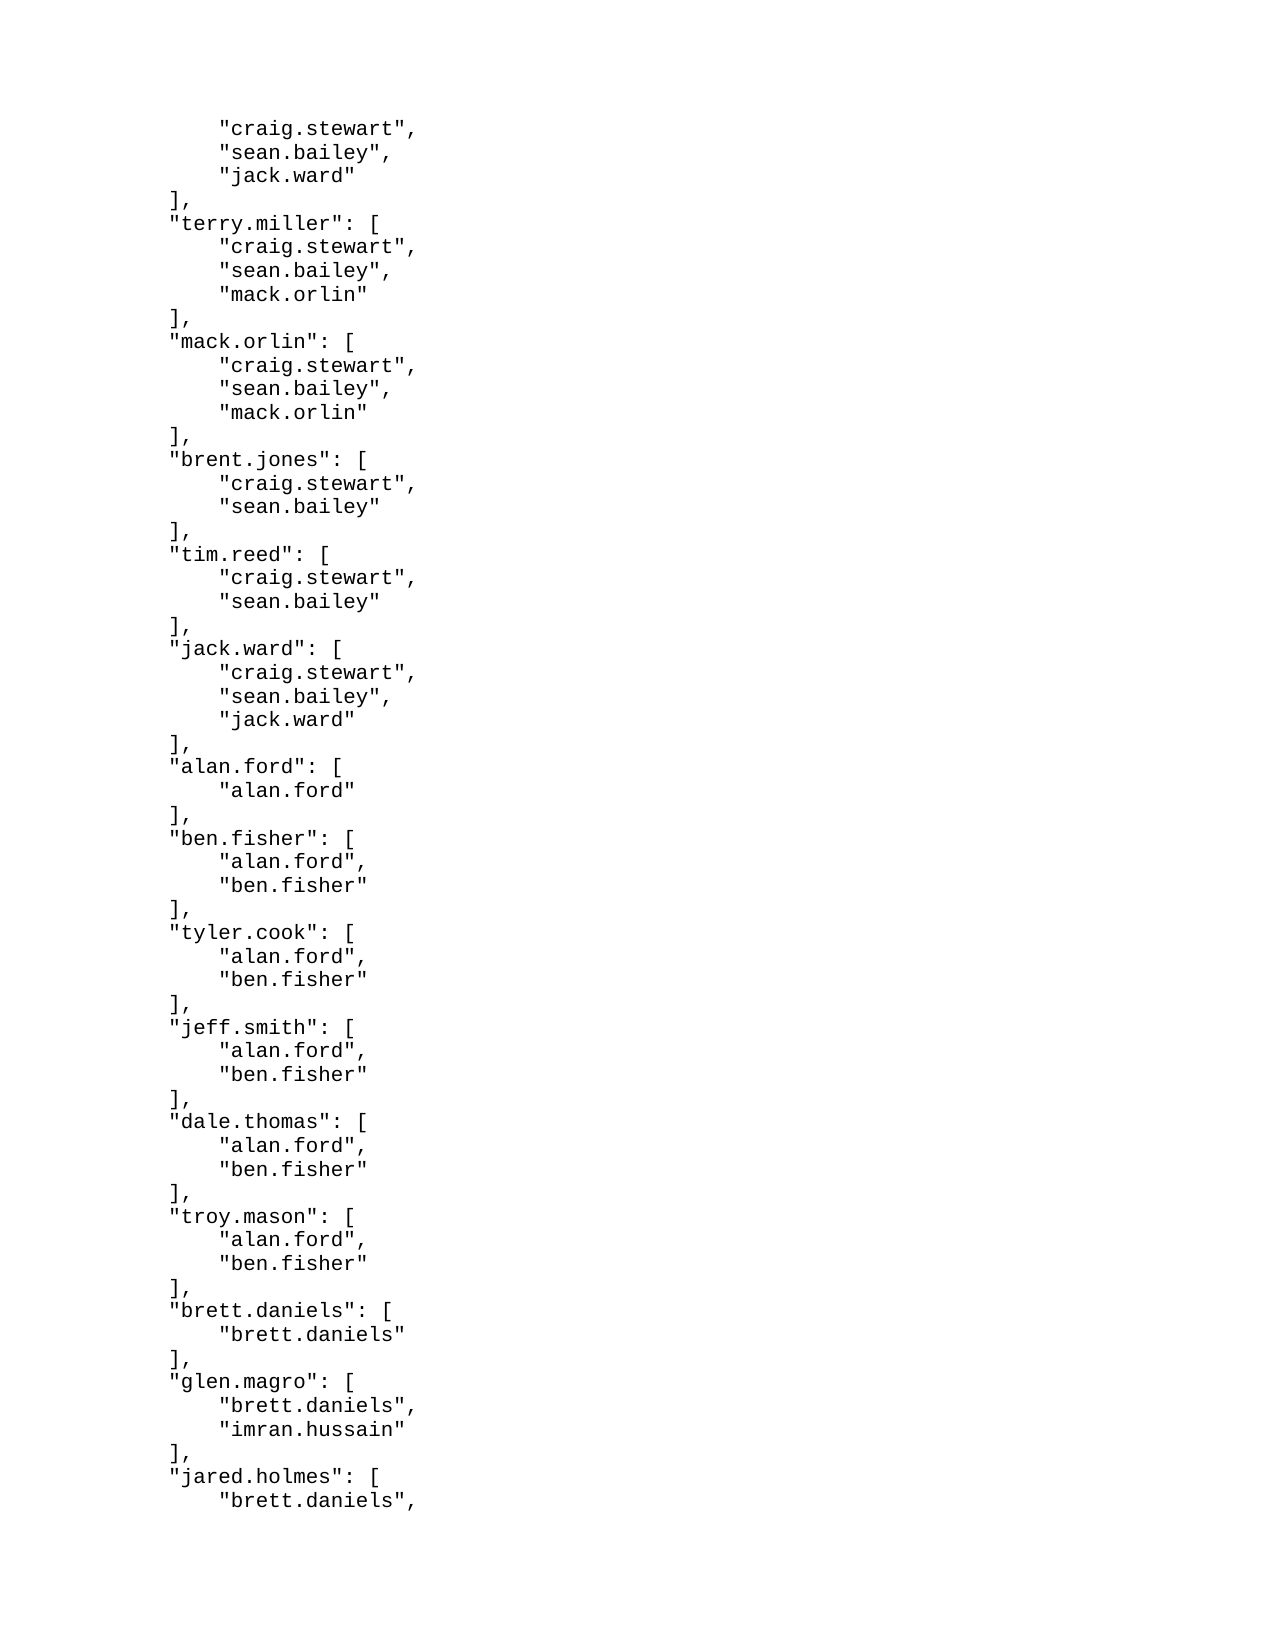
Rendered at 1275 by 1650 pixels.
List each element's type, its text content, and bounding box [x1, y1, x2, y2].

text "alan.ford", [118, 1135, 1157, 1158]
text "alan.ford", [118, 1040, 1157, 1064]
text "troy.mason": [ [118, 1206, 1157, 1229]
text "jack.ward": [ [118, 638, 1157, 662]
text "alan.ford" [118, 780, 1157, 804]
text "jared.holmes": [ [118, 1466, 1157, 1489]
text "ben.fisher" [118, 1253, 1157, 1277]
text ], [118, 189, 1157, 213]
text "mack.orlin" [118, 284, 1157, 307]
text "sean.bailey", [118, 378, 1157, 402]
text ], [118, 1442, 1157, 1466]
text ], [118, 615, 1157, 638]
text "sean.bailey" [118, 591, 1157, 615]
text "ben.fisher" [118, 875, 1157, 898]
text "alan.ford", [118, 851, 1157, 875]
text "alan.ford": [ [118, 757, 1157, 780]
text "craig.stewart", [118, 118, 1157, 142]
text ], [118, 898, 1157, 922]
text "sean.bailey", [118, 142, 1157, 165]
text "glen.magro": [ [118, 1371, 1157, 1395]
text ], [118, 1277, 1157, 1300]
text "craig.stewart", [118, 236, 1157, 260]
text "ben.fisher" [118, 969, 1157, 993]
text "terry.miller": [ [118, 213, 1157, 236]
text "mack.orlin": [ [118, 331, 1157, 354]
text "dale.thomas": [ [118, 1111, 1157, 1135]
text "tyler.cook": [ [118, 922, 1157, 946]
text ], [118, 520, 1157, 544]
text ], [118, 993, 1157, 1017]
text "alan.ford", [118, 946, 1157, 969]
text "alan.ford", [118, 1229, 1157, 1253]
text ], [118, 1348, 1157, 1371]
text "jeff.smith": [ [118, 1017, 1157, 1040]
text ], [118, 307, 1157, 331]
text "brett.daniels", [118, 1395, 1157, 1419]
text "brent.jones": [ [118, 449, 1157, 473]
text "ben.fisher" [118, 1064, 1157, 1088]
text ], [118, 804, 1157, 827]
text "brett.daniels": [ [118, 1300, 1157, 1324]
text ], [118, 733, 1157, 757]
text "ben.fisher" [118, 1158, 1157, 1182]
text "craig.stewart", [118, 567, 1157, 591]
text "craig.stewart", [118, 354, 1157, 378]
text "sean.bailey", [118, 260, 1157, 284]
text "imran.hussain" [118, 1419, 1157, 1442]
text "tim.reed": [ [118, 544, 1157, 567]
text ], [118, 1088, 1157, 1111]
text "brett.daniels" [118, 1324, 1157, 1348]
text ], [118, 426, 1157, 449]
text "craig.stewart", [118, 473, 1157, 496]
text ], [118, 1182, 1157, 1206]
text "sean.bailey", [118, 686, 1157, 709]
text "craig.stewart", [118, 662, 1157, 686]
text "brett.daniels", [118, 1489, 1157, 1513]
text "jack.ward" [118, 165, 1157, 189]
text "mack.orlin" [118, 402, 1157, 426]
text "jack.ward" [118, 709, 1157, 733]
text "sean.bailey" [118, 496, 1157, 520]
text "ben.fisher": [ [118, 827, 1157, 851]
